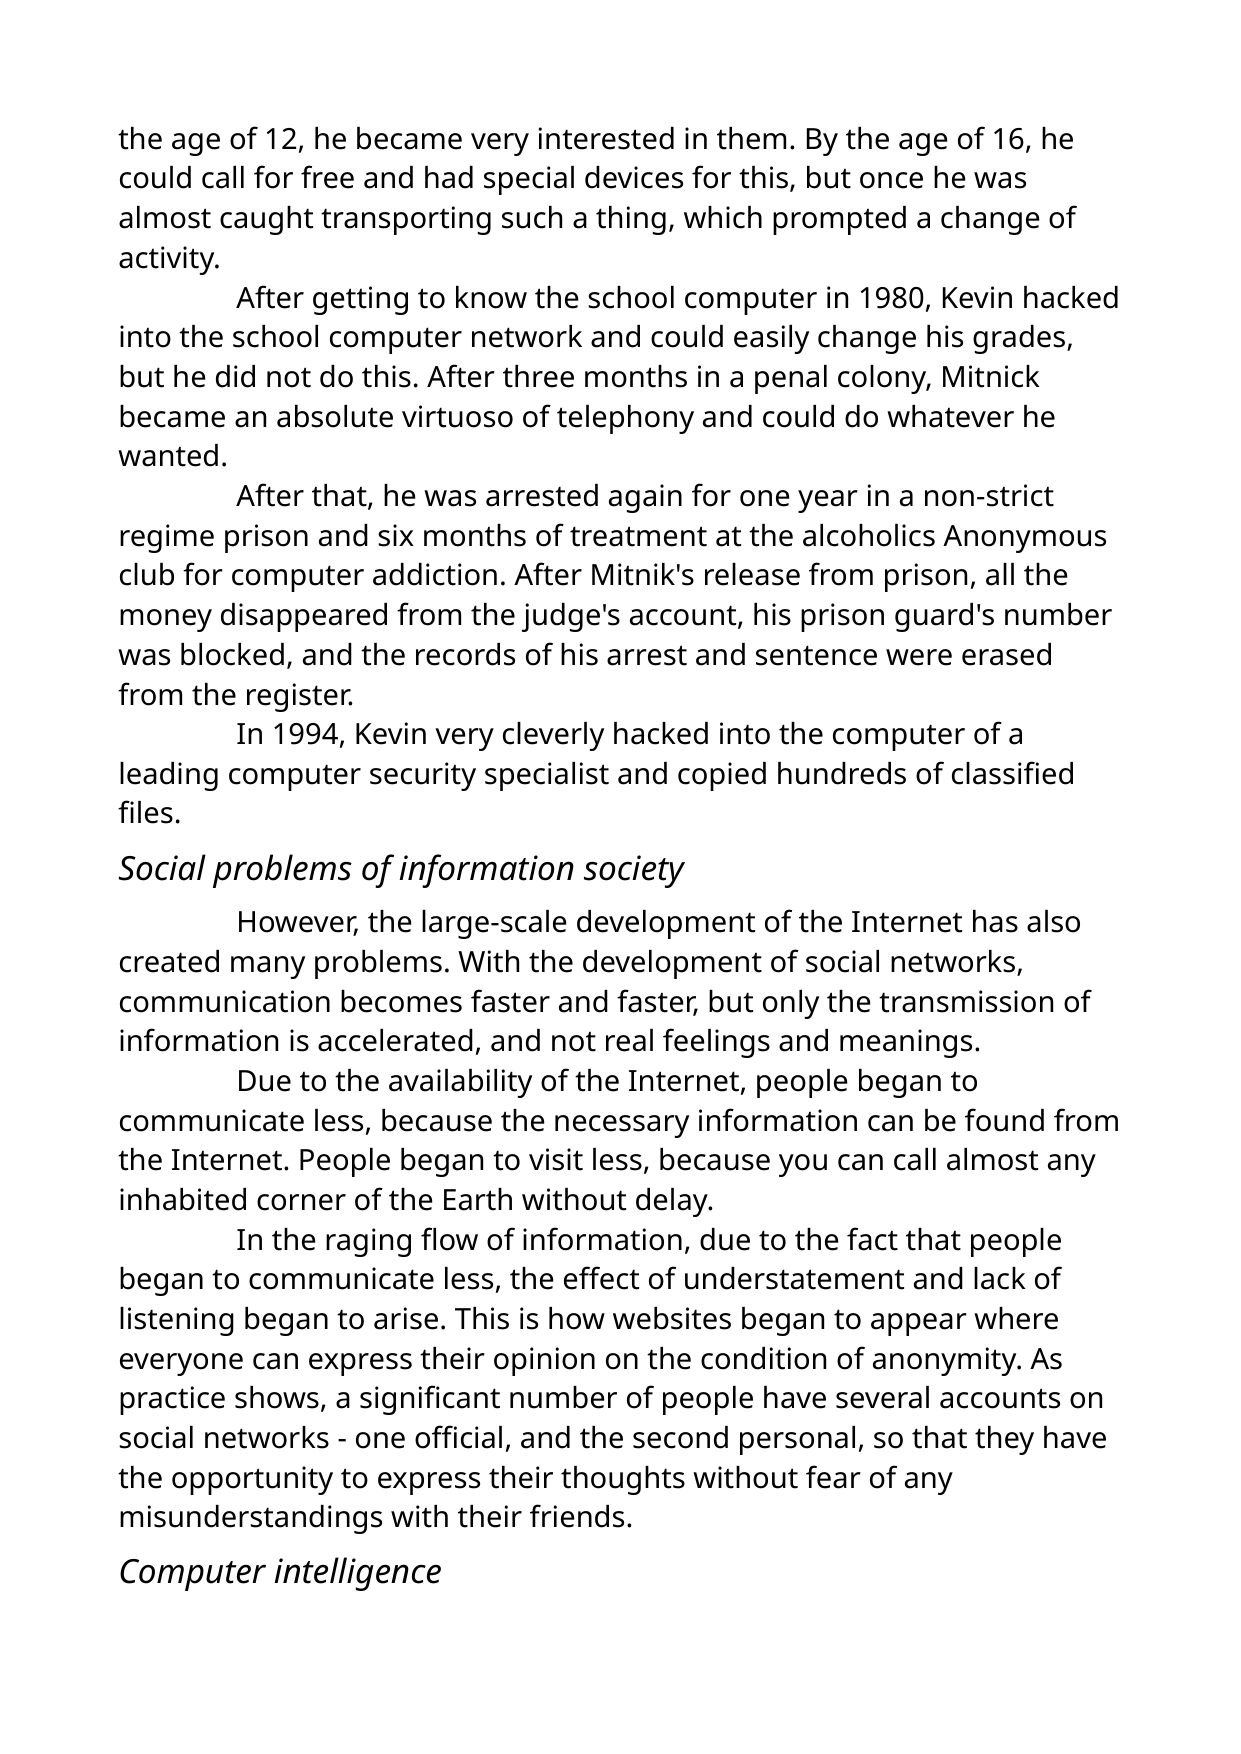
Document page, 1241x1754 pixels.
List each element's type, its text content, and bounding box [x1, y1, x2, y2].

text In 1994, Kevin very cleverly hacked into the computer of a leading computer security specialist and copied hundreds of classified files. [118, 713, 1122, 832]
text the age of 12, he became very interested in them. By the age of 16, he could call for free and had special devices for this, but once he was almost caught transporting such a thing, which prompted a change of activity. [118, 118, 1122, 277]
text In the raging flow of information, due to the fact that people began to communicate less, the effect of understatement and lack of listening began to arise. This is how websites began to appear where everyone can express their opinion on the condition of anonymity. As practice shows, a significant number of people have several accounts on social networks - one official, and the second personal, so that they have the opportunity to express their thoughts without fear of any misunderstandings with their friends. [118, 1219, 1122, 1536]
text Computer intelligence [118, 1548, 1122, 1594]
text After getting to know the school computer in 1980, Kevin hacked into the school computer network and could easily change his grades, but he did not do this. After three months in a penal colony, Mitnick became an absolute virtuoso of telephony and could do whatever he wanted. [118, 277, 1122, 475]
text However, the large-scale development of the Internet has also created many problems. With the development of social networks, communication becomes faster and faster, but only the transmission of information is accelerated, and not real feelings and meanings. [118, 901, 1122, 1060]
text Due to the availability of the Internet, people began to communicate less, because the necessary information can be found from the Internet. People began to visit less, because you can call almost any inhabited corner of the Earth without delay. [118, 1060, 1122, 1219]
text Social problems of information society [118, 844, 1122, 890]
text After that, he was arrested again for one year in a non-strict regime prison and six months of treatment at the alcoholics Anonymous club for computer addiction. After Mitnik's release from prison, all the money disappeared from the judge's account, his prison guard's number was blocked, and the records of his arrest and sentence were erased from the register. [118, 475, 1122, 713]
